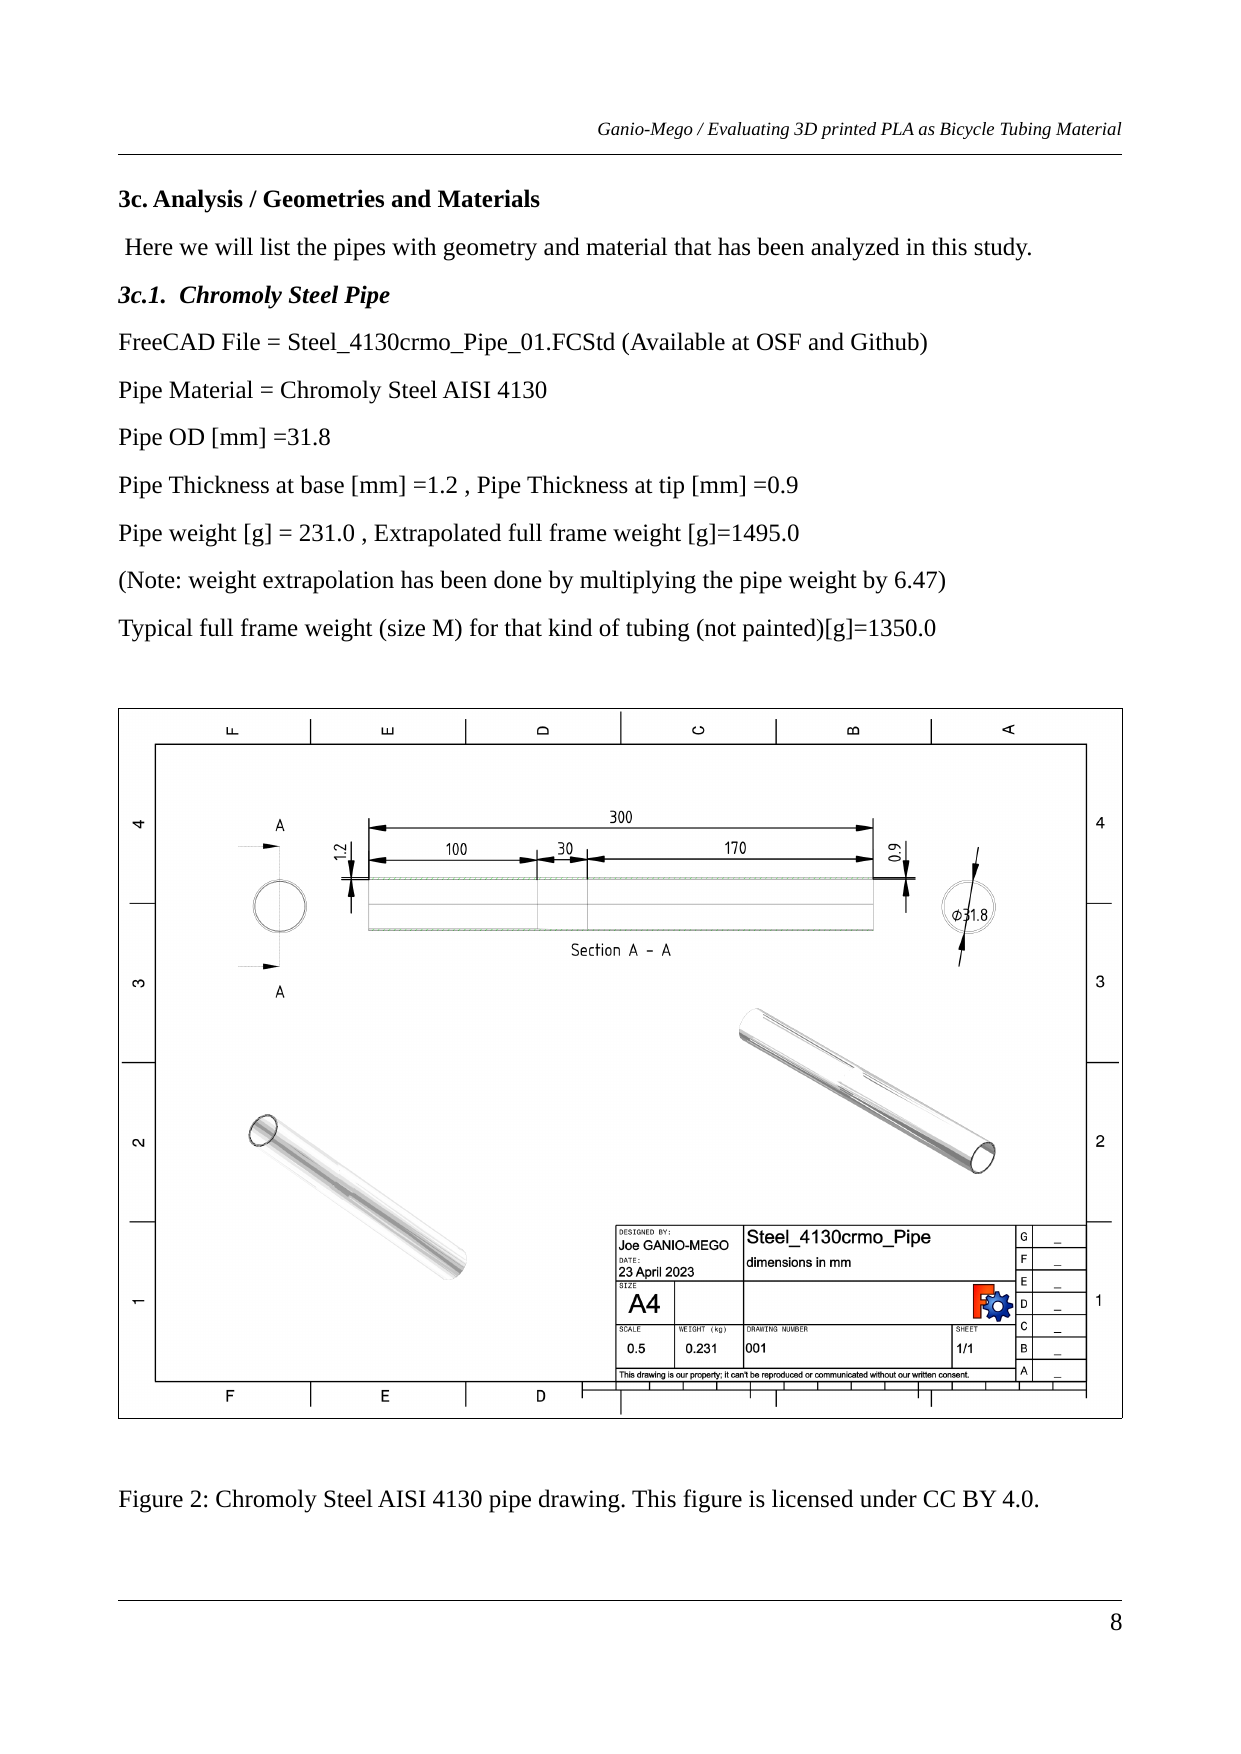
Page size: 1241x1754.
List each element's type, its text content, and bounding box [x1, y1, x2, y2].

text (Note: weight extrapolation has been done by multiplying the pipe weight by 6.47) [118, 565, 1122, 594]
picture [121, 711, 1119, 1415]
text Typical full frame weight (size M) for that kind of tubing (not painted)[g]=1350.0 [118, 613, 1122, 642]
text Pipe Material = Chromoly Steel AISI 4130 [118, 375, 1122, 404]
text Pipe OD [mm] =31.8 [118, 422, 1122, 451]
text FreeCAD File = Steel_4130crmo_Pipe_01.FCStd (Available at OSF and Github) [118, 327, 1122, 356]
text Pipe Thickness at base [mm] =1.2 , Pipe Thickness at tip [mm] =0.9 [118, 470, 1122, 499]
text Here we will list the pipes with geometry and material that has been analyzed in this study. [118, 232, 1122, 261]
text 3c. Analysis / Geometries and Materials [118, 184, 1122, 213]
text Pipe weight [g] = 231.0 , Extrapolated full frame weight [g]=1495.0 [118, 518, 1122, 546]
text Figure 2: Chromoly Steel AISI 4130 pipe drawing. This figure is licensed under CC BY 4.0. [118, 1484, 1122, 1513]
text 3c.1. Chromoly Steel Pipe [118, 280, 1122, 308]
